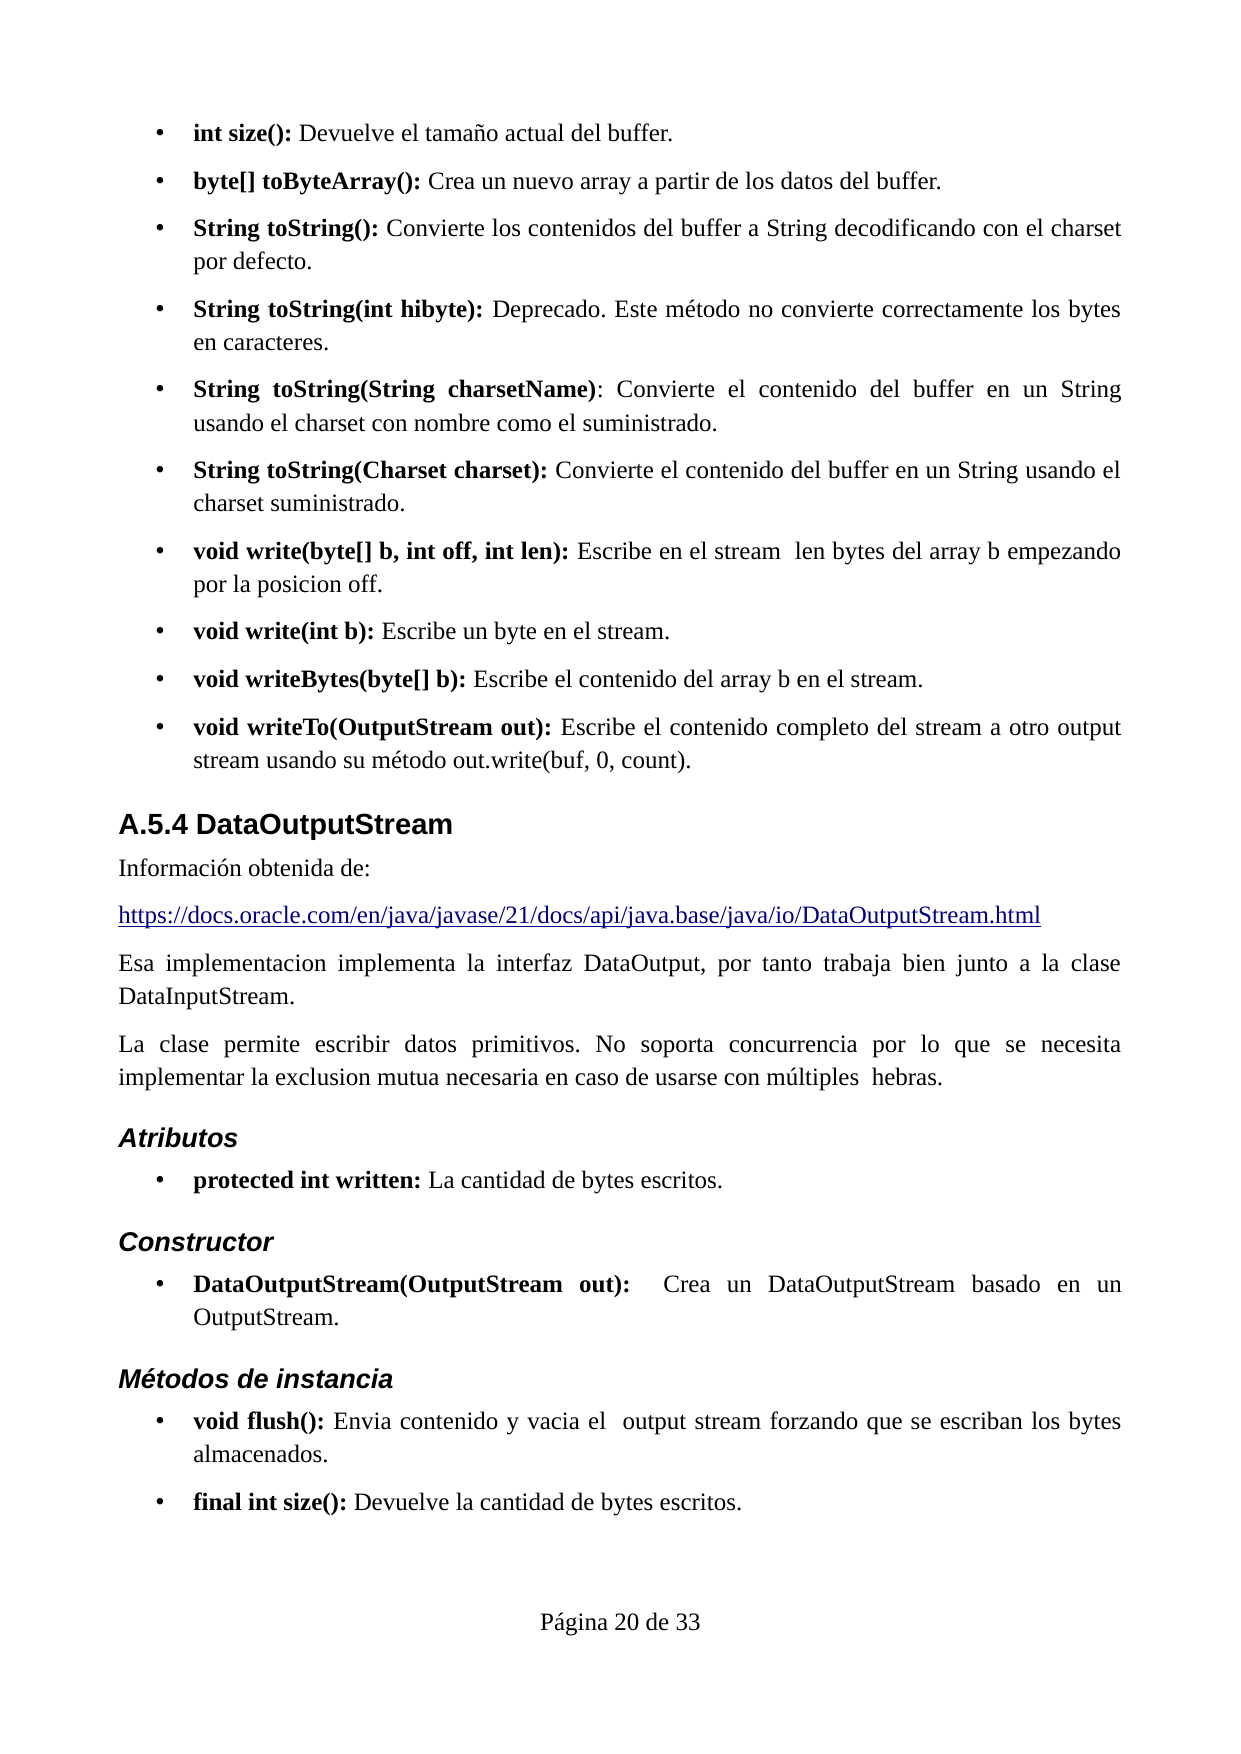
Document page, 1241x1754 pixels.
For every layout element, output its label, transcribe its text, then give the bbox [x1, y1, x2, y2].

list final int size(): Devuelve la cantidad de bytes escritos. [156, 1487, 1122, 1516]
subtitle Atributos [118, 1122, 1122, 1153]
list void writeBytes(byte[] b): Escribe el contenido del array b en el stream. [156, 664, 1122, 693]
subtitle Constructor [118, 1226, 1122, 1257]
text https://docs.oracle.com/en/java/javase/21/docs/api/java.base/java/io/DataOutputStream.html [118, 901, 1122, 929]
list void flush(): Envia contenido y vacia el output stream forzando que se escriban los bytes almacenados. [156, 1406, 1122, 1468]
list int size(): Devuelve el tamaño actual del buffer. [156, 118, 1122, 147]
list String toString(Charset charset): Convierte el contenido del buffer en un String usando el charset suministrado. [156, 455, 1122, 517]
list String toString(): Convierte los contenidos del buffer a String decodificando con el charset por defecto. [156, 213, 1122, 275]
text Esa implementacion implementa la interfaz DataOutput, por tanto trabaja bien junto a la clase DataInputStream. [118, 948, 1122, 1010]
list void write(byte[] b, int off, int len): Escribe en el stream len bytes del array b empezando por la posicion off. [156, 536, 1122, 598]
subtitle A.5.4 DataOutputStream [118, 807, 1122, 840]
subtitle Métodos de instancia [118, 1363, 1122, 1394]
list void write(int b): Escribe un byte en el stream. [156, 616, 1122, 645]
list DataOutputStream(OutputStream out): Crea un DataOutputStream basado en un OutputStream. [156, 1269, 1122, 1331]
list String toString(String charsetName): Convierte el contenido del buffer en un String usando el charset con nombre como el suministrado. [156, 374, 1122, 436]
text Información obtenida de: [118, 853, 1122, 882]
text La clase permite escribir datos primitivos. No soporta concurrencia por lo que se necesita implementar la exclusion mutua necesaria en caso de usarse con múltiples hebras. [118, 1029, 1122, 1091]
list protected int written: La cantidad de bytes escritos. [156, 1166, 1122, 1194]
list void writeTo(OutputStream out): Escribe el contenido completo del stream a otro output stream usando su método out.write(buf, 0, count). [156, 712, 1122, 773]
list String toString(int hibyte): Deprecado. Este método no convierte correctamente los bytes en caracteres. [156, 294, 1122, 356]
list byte[] toByteArray(): Crea un nuevo array a partir de los datos del buffer. [156, 166, 1122, 194]
